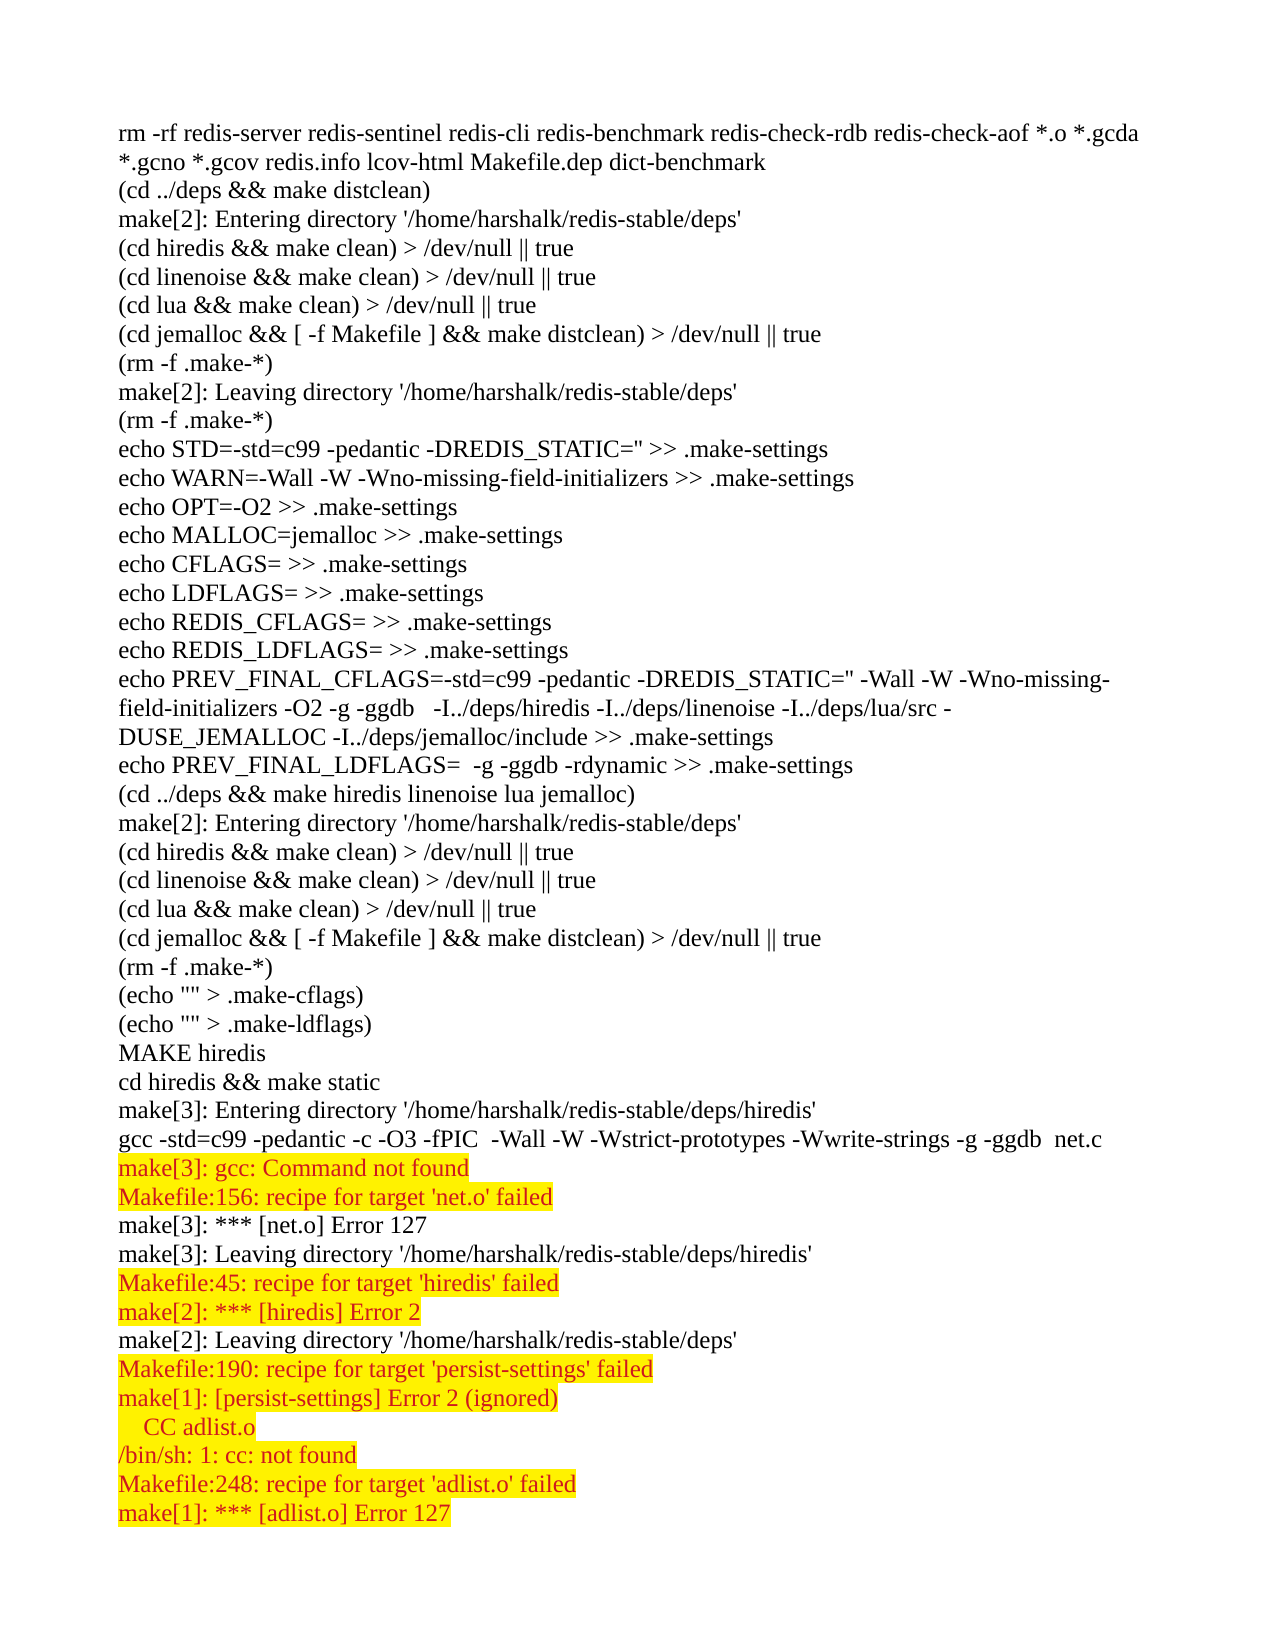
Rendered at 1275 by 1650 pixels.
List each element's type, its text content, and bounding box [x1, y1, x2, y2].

text gcc -std=c99 -pedantic -c -O3 -fPIC -Wall -W -Wstrict-prototypes -Wwrite-strings -g -ggdb net.c [118, 1124, 1157, 1153]
text /bin/sh: 1: cc: not found [118, 1441, 1157, 1469]
text (cd ../deps && make hiredis linenoise lua jemalloc) [118, 779, 1157, 808]
text make[2]: *** [hiredis] Error 2 [118, 1297, 1157, 1326]
text echo WARN=-Wall -W -Wno-missing-field-initializers >> .make-settings [118, 463, 1157, 492]
text echo MALLOC=jemalloc >> .make-settings [118, 521, 1157, 549]
text rm -rf redis-server redis-sentinel redis-cli redis-benchmark redis-check-rdb redis-check-aof *.o *.gcda *.gcno *.gcov redis.info lcov-html Makefile.dep dict-benchmark [118, 118, 1157, 176]
text make[3]: gcc: Command not found [118, 1153, 1157, 1182]
text make[1]: [persist-settings] Error 2 (ignored) [118, 1383, 1157, 1412]
text (cd lua && make clean) > /dev/null || true [118, 894, 1157, 923]
text (cd linenoise && make clean) > /dev/null || true [118, 866, 1157, 894]
text make[2]: Entering directory '/home/harshalk/redis-stable/deps' [118, 808, 1157, 837]
text make[2]: Leaving directory '/home/harshalk/redis-stable/deps' [118, 377, 1157, 406]
text (echo "" > .make-ldflags) [118, 1009, 1157, 1038]
text echo STD=-std=c99 -pedantic -DREDIS_STATIC='' >> .make-settings [118, 434, 1157, 463]
text (cd jemalloc && [ -f Makefile ] && make distclean) > /dev/null || true [118, 923, 1157, 952]
text (cd jemalloc && [ -f Makefile ] && make distclean) > /dev/null || true [118, 319, 1157, 348]
text Makefile:248: recipe for target 'adlist.o' failed [118, 1469, 1157, 1498]
text echo PREV_FINAL_CFLAGS=-std=c99 -pedantic -DREDIS_STATIC='' -Wall -W -Wno-missing-field-initializers -O2 -g -ggdb -I../deps/hiredis -I../deps/linenoise -I../deps/lua/src -DUSE_JEMALLOC -I../deps/jemalloc/include >> .make-settings [118, 664, 1157, 751]
text CC adlist.o [118, 1412, 1157, 1441]
text (echo "" > .make-cflags) [118, 981, 1157, 1009]
text make[3]: Leaving directory '/home/harshalk/redis-stable/deps/hiredis' [118, 1239, 1157, 1268]
text (rm -f .make-*) [118, 348, 1157, 377]
text make[1]: *** [adlist.o] Error 127 [118, 1498, 1157, 1527]
text echo REDIS_LDFLAGS= >> .make-settings [118, 636, 1157, 664]
text make[2]: Entering directory '/home/harshalk/redis-stable/deps' [118, 204, 1157, 233]
text (cd hiredis && make clean) > /dev/null || true [118, 837, 1157, 866]
text echo PREV_FINAL_LDFLAGS= -g -ggdb -rdynamic >> .make-settings [118, 751, 1157, 779]
text (cd lua && make clean) > /dev/null || true [118, 291, 1157, 319]
text Makefile:45: recipe for target 'hiredis' failed [118, 1268, 1157, 1297]
text Makefile:190: recipe for target 'persist-settings' failed [118, 1354, 1157, 1383]
text echo CFLAGS= >> .make-settings [118, 549, 1157, 578]
text MAKE hiredis [118, 1038, 1157, 1067]
text (rm -f .make-*) [118, 406, 1157, 434]
text Makefile:156: recipe for target 'net.o' failed [118, 1182, 1157, 1211]
text echo LDFLAGS= >> .make-settings [118, 578, 1157, 607]
text make[3]: *** [net.o] Error 127 [118, 1211, 1157, 1239]
text cd hiredis && make static [118, 1067, 1157, 1096]
text (cd hiredis && make clean) > /dev/null || true [118, 233, 1157, 262]
text make[3]: Entering directory '/home/harshalk/redis-stable/deps/hiredis' [118, 1096, 1157, 1124]
text make[2]: Leaving directory '/home/harshalk/redis-stable/deps' [118, 1326, 1157, 1354]
text echo REDIS_CFLAGS= >> .make-settings [118, 607, 1157, 636]
text (rm -f .make-*) [118, 952, 1157, 981]
text (cd linenoise && make clean) > /dev/null || true [118, 262, 1157, 291]
text echo OPT=-O2 >> .make-settings [118, 492, 1157, 521]
text (cd ../deps && make distclean) [118, 176, 1157, 204]
